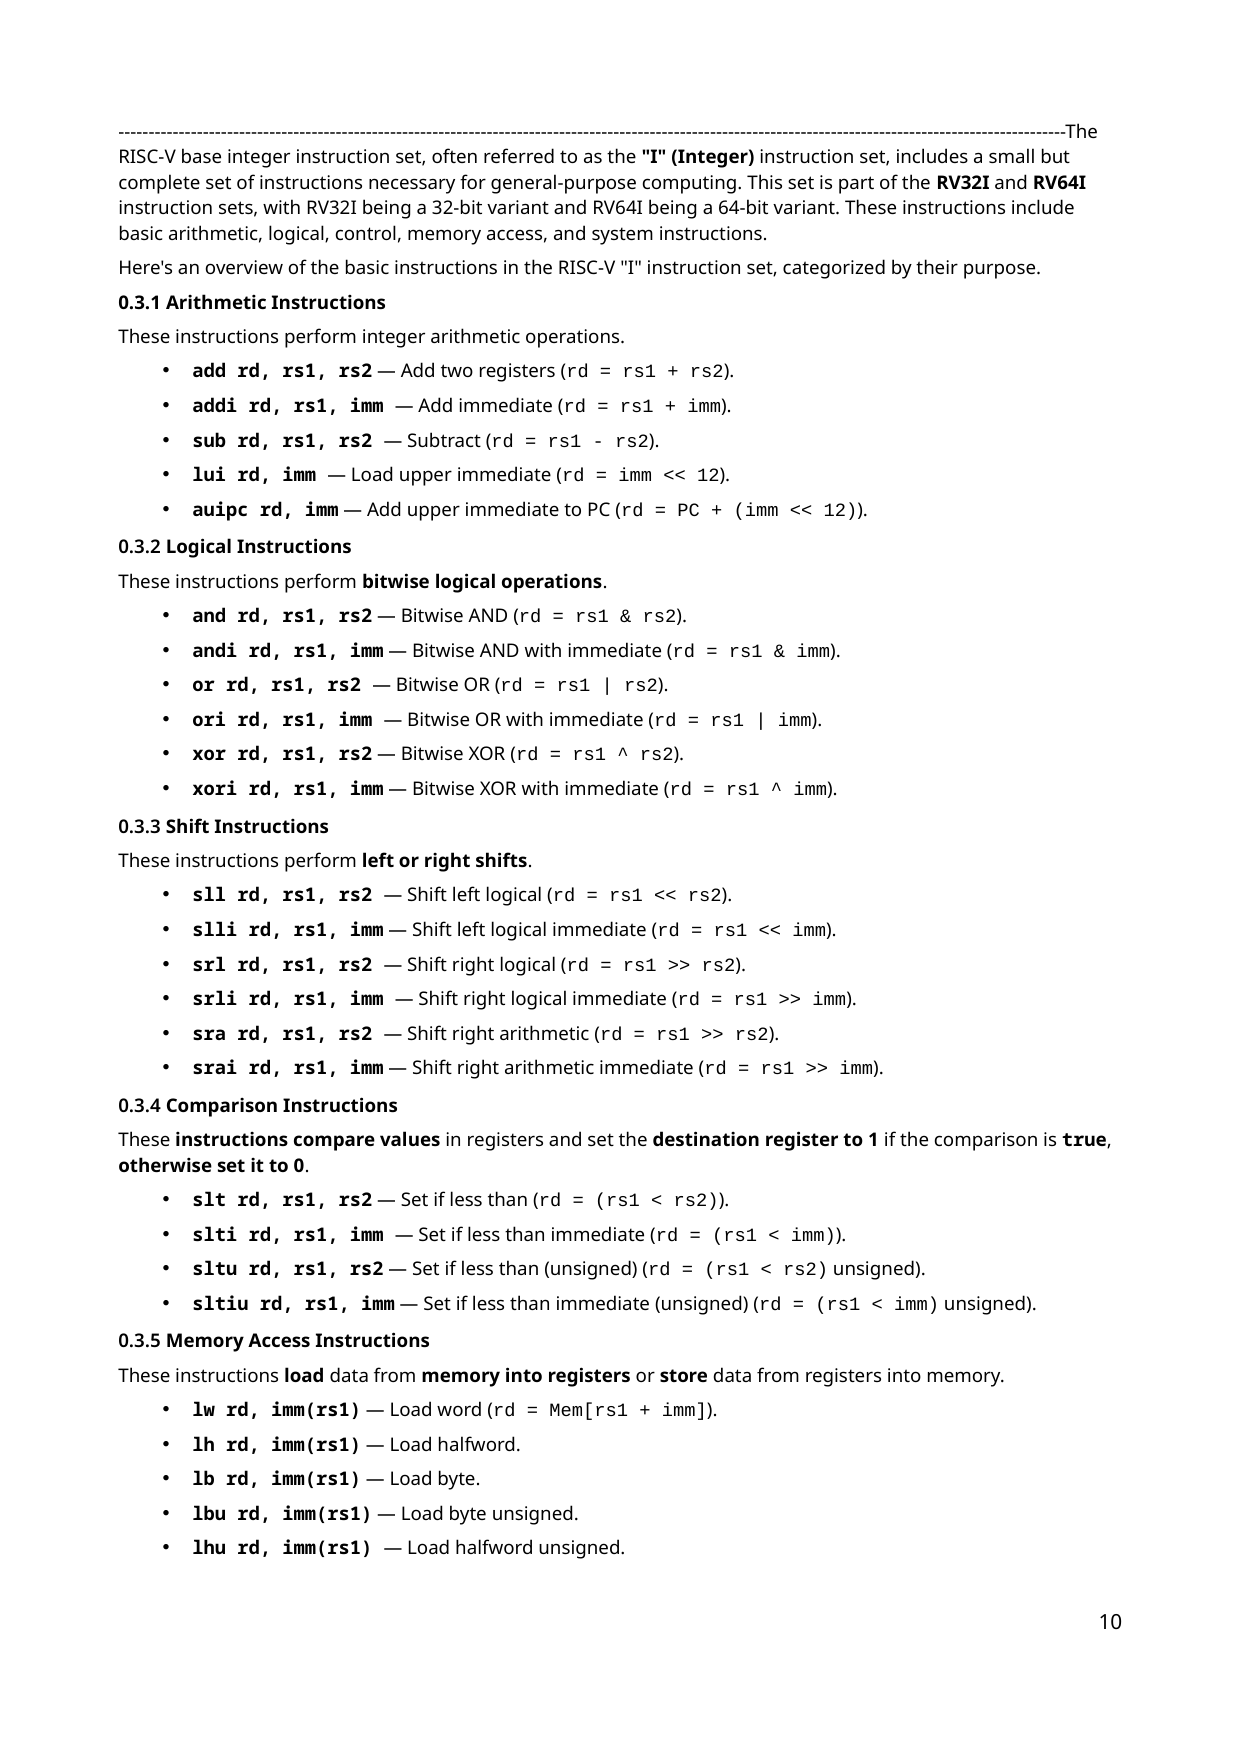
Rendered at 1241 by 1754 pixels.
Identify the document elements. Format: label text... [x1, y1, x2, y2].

list lw rd, imm(rs1) — Load word (rd = Mem[rs1 + imm]). [162, 1397, 1122, 1422]
list or rd, rs1, rs2 — Bitwise OR (rd = rs1 | rs2). [162, 672, 1122, 697]
list sll rd, rs1, rs2 — Shift left logical (rd = rs1 << rs2). [162, 882, 1122, 907]
list sub rd, rs1, rs2 — Subtract (rd = rs1 - rs2). [162, 427, 1122, 453]
list and rd, rs1, rs2 — Bitwise AND (rd = rs1 & rs2). [162, 602, 1122, 628]
list srli rd, rs1, imm — Shift right logical immediate (rd = rs1 >> imm). [162, 985, 1122, 1011]
text These instructions perform integer arithmetic operations. [118, 323, 1122, 349]
text Here's an overview of the basic instructions in the RISC-V "I" instruction set, categorized by their purpose. [118, 254, 1122, 280]
list addi rd, rs1, imm — Add immediate (rd = rs1 + imm). [162, 392, 1122, 418]
list xor rd, rs1, rs2 — Bitwise XOR (rd = rs1 ^ rs2). [162, 741, 1122, 766]
text 0.3.1 Arithmetic Instructions [118, 289, 1122, 314]
list slt rd, rs1, rs2 — Set if less than (rd = (rs1 < rs2)). [162, 1186, 1122, 1212]
list sra rd, rs1, rs2 — Shift right arithmetic (rd = rs1 >> rs2). [162, 1020, 1122, 1046]
list andi rd, rs1, imm — Bitwise AND with immediate (rd = rs1 & imm). [162, 637, 1122, 663]
subtitle 0.3.5 Memory Access Instructions [118, 1328, 1122, 1353]
list slti rd, rs1, imm — Set if less than immediate (rd = (rs1 < imm)). [162, 1221, 1122, 1247]
list lb rd, imm(rs1) — Load byte. [162, 1466, 1122, 1491]
list xori rd, rs1, imm — Bitwise XOR with immediate (rd = rs1 ^ imm). [162, 775, 1122, 801]
text These instructions compare values in registers and set the destination register to 1 if the comparison is true, otherwise set it to 0. [118, 1127, 1122, 1178]
list sltiu rd, rs1, imm — Set if less than immediate (unsigned) (rd = (rs1 < imm) unsigned). [162, 1290, 1122, 1316]
text -------------------------------------------------------------------------------------------------------------------------------------------------------------The RISC-V base integer instruction set, often referred to as the "I" (Integer) instruction set, includes a small but complete set of instructions necessary for general-purpose computing. This set is part of the RV32I and RV64I instruction sets, with RV32I being a 32-bit variant and RV64I being a 64-bit variant. These instructions include basic arithmetic, logical, control, memory access, and system instructions. [118, 118, 1122, 246]
subtitle 0.3.3 Shift Instructions [118, 813, 1122, 838]
list lui rd, imm — Load upper immediate (rd = imm << 12). [162, 461, 1122, 487]
text These instructions load data from memory into registers or store data from registers into memory. [118, 1362, 1122, 1388]
list slli rd, rs1, imm — Shift left logical immediate (rd = rs1 << imm). [162, 916, 1122, 942]
list srai rd, rs1, imm — Shift right arithmetic immediate (rd = rs1 >> imm). [162, 1054, 1122, 1080]
list sltu rd, rs1, rs2 — Set if less than (unsigned) (rd = (rs1 < rs2) unsigned). [162, 1256, 1122, 1281]
text These instructions perform left or right shifts. [118, 847, 1122, 873]
list lbu rd, imm(rs1) — Load byte unsigned. [162, 1500, 1122, 1525]
list auipc rd, imm — Add upper immediate to PC (rd = PC + (imm << 12)). [162, 496, 1122, 522]
text These instructions perform bitwise logical operations. [118, 568, 1122, 593]
subtitle 0.3.2 Logical Instructions [118, 534, 1122, 559]
list ori rd, rs1, imm — Bitwise OR with immediate (rd = rs1 | imm). [162, 706, 1122, 732]
list lhu rd, imm(rs1) — Load halfword unsigned. [162, 1534, 1122, 1560]
list lh rd, imm(rs1) — Load halfword. [162, 1431, 1122, 1457]
list add rd, rs1, rs2 — Add two registers (rd = rs1 + rs2). [162, 358, 1122, 383]
subtitle 0.3.4 Comparison Instructions [118, 1092, 1122, 1118]
list srl rd, rs1, rs2 — Shift right logical (rd = rs1 >> rs2). [162, 951, 1122, 977]
